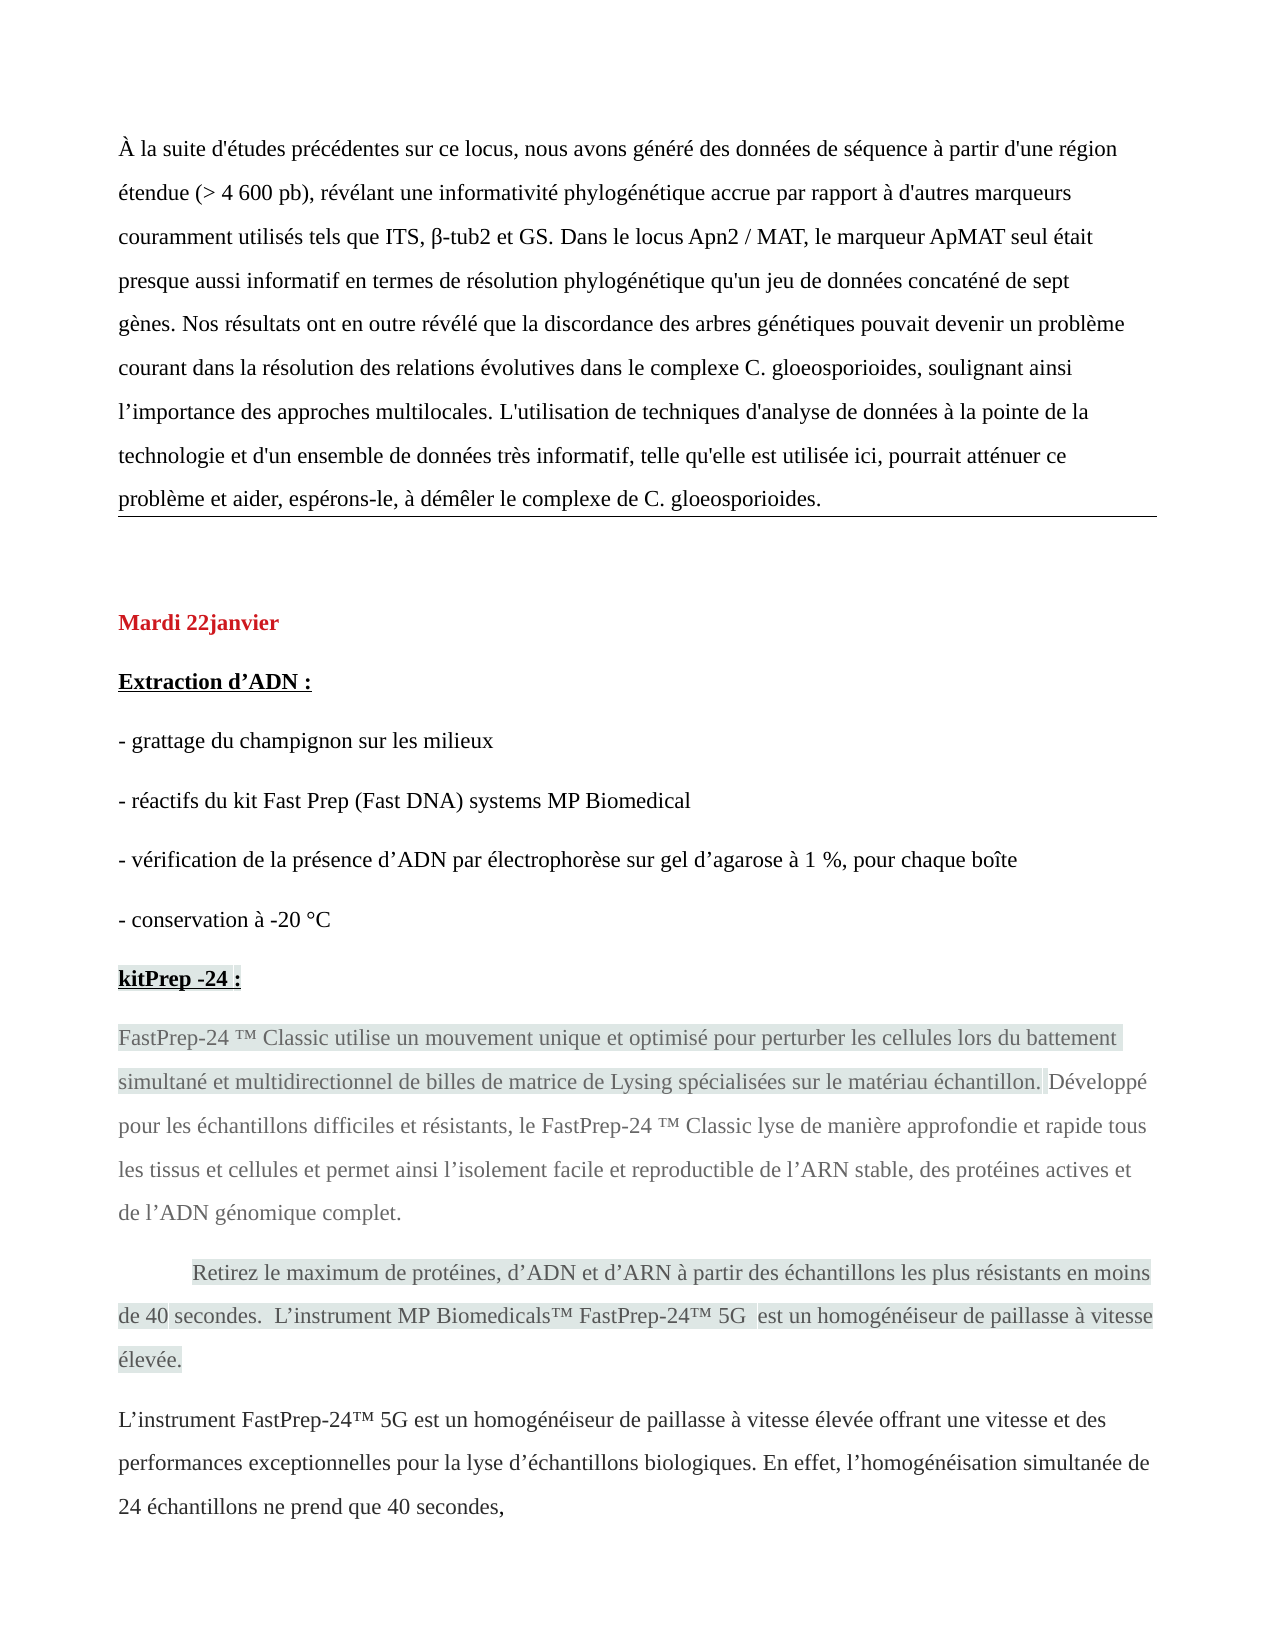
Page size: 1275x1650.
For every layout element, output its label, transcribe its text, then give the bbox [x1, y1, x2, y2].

text - vérification de la présence d’ADN par électrophorèse sur gel d’agarose à 1 %, pour chaque boîte [118, 829, 1157, 873]
text FastPrep-24 ™ Classic utilise un mouvement unique et optimisé pour perturber les cellules lors du battement simultané et multidirectionnel de billes de matrice de Lysing spécialisées sur le matériau échantillon. Développé pour les échantillons difficiles et résistants, le FastPrep-24 ™ Classic lyse de manière approfondie et rapide tous les tissus et cellules et permet ainsi l’isolement facile et reproductible de l’ARN stable, des protéines actives et de l’ADN génomique complet. [118, 1007, 1157, 1226]
text Extraction d’ADN : [118, 651, 1157, 694]
text - conservation à -20 °C [118, 888, 1157, 932]
text kitPrep -24 : [118, 948, 1157, 991]
text Mardi 22janvier [118, 591, 1157, 635]
text - grattage du champignon sur les milieux [118, 710, 1157, 754]
text L’instrument FastPrep-24™ 5G est un homogénéiseur de paillasse à vitesse élevée offrant une vitesse et des performances exceptionnelles pour la lyse d’échantillons biologiques. En effet, l’homogénéisation simultanée de 24 échantillons ne prend que 40 secondes, [118, 1388, 1157, 1519]
text Retirez le maximum de protéines, d’ADN et d’ARN à partir des échantillons les plus résistants en moins de 40 secondes. L’instrument MP Biomedicals™ FastPrep-24™ 5G est un homogénéiseur de paillasse à vitesse élevée. [118, 1241, 1157, 1373]
text À la suite d'études précédentes sur ce locus, nous avons généré des données de séquence à partir d'une région étendue (> 4 600 pb), révélant une informativité phylogénétique accrue par rapport à d'autres marqueurs couramment utilisés tels que ITS, β-tub2 et GS. Dans le locus Apn2 / MAT, le marqueur ApMAT seul était presque aussi informatif en termes de résolution phylogénétique qu'un jeu de données concaténé de sept gènes. Nos résultats ont en outre révélé que la discordance des arbres génétiques pouvait devenir un problème courant dans la résolution des relations évolutives dans le complexe C. gloeosporioides, soulignant ainsi l’importance des approches multilocales. L'utilisation de techniques d'analyse de données à la pointe de la technologie et d'un ensemble de données très informatif, telle qu'elle est utilisée ici, pourrait atténuer ce problème et aider, espérons-le, à démêler le complexe de C. gloeosporioides. [118, 118, 1157, 516]
text - réactifs du kit Fast Prep (Fast DNA) systems MP Biomedical [118, 769, 1157, 813]
